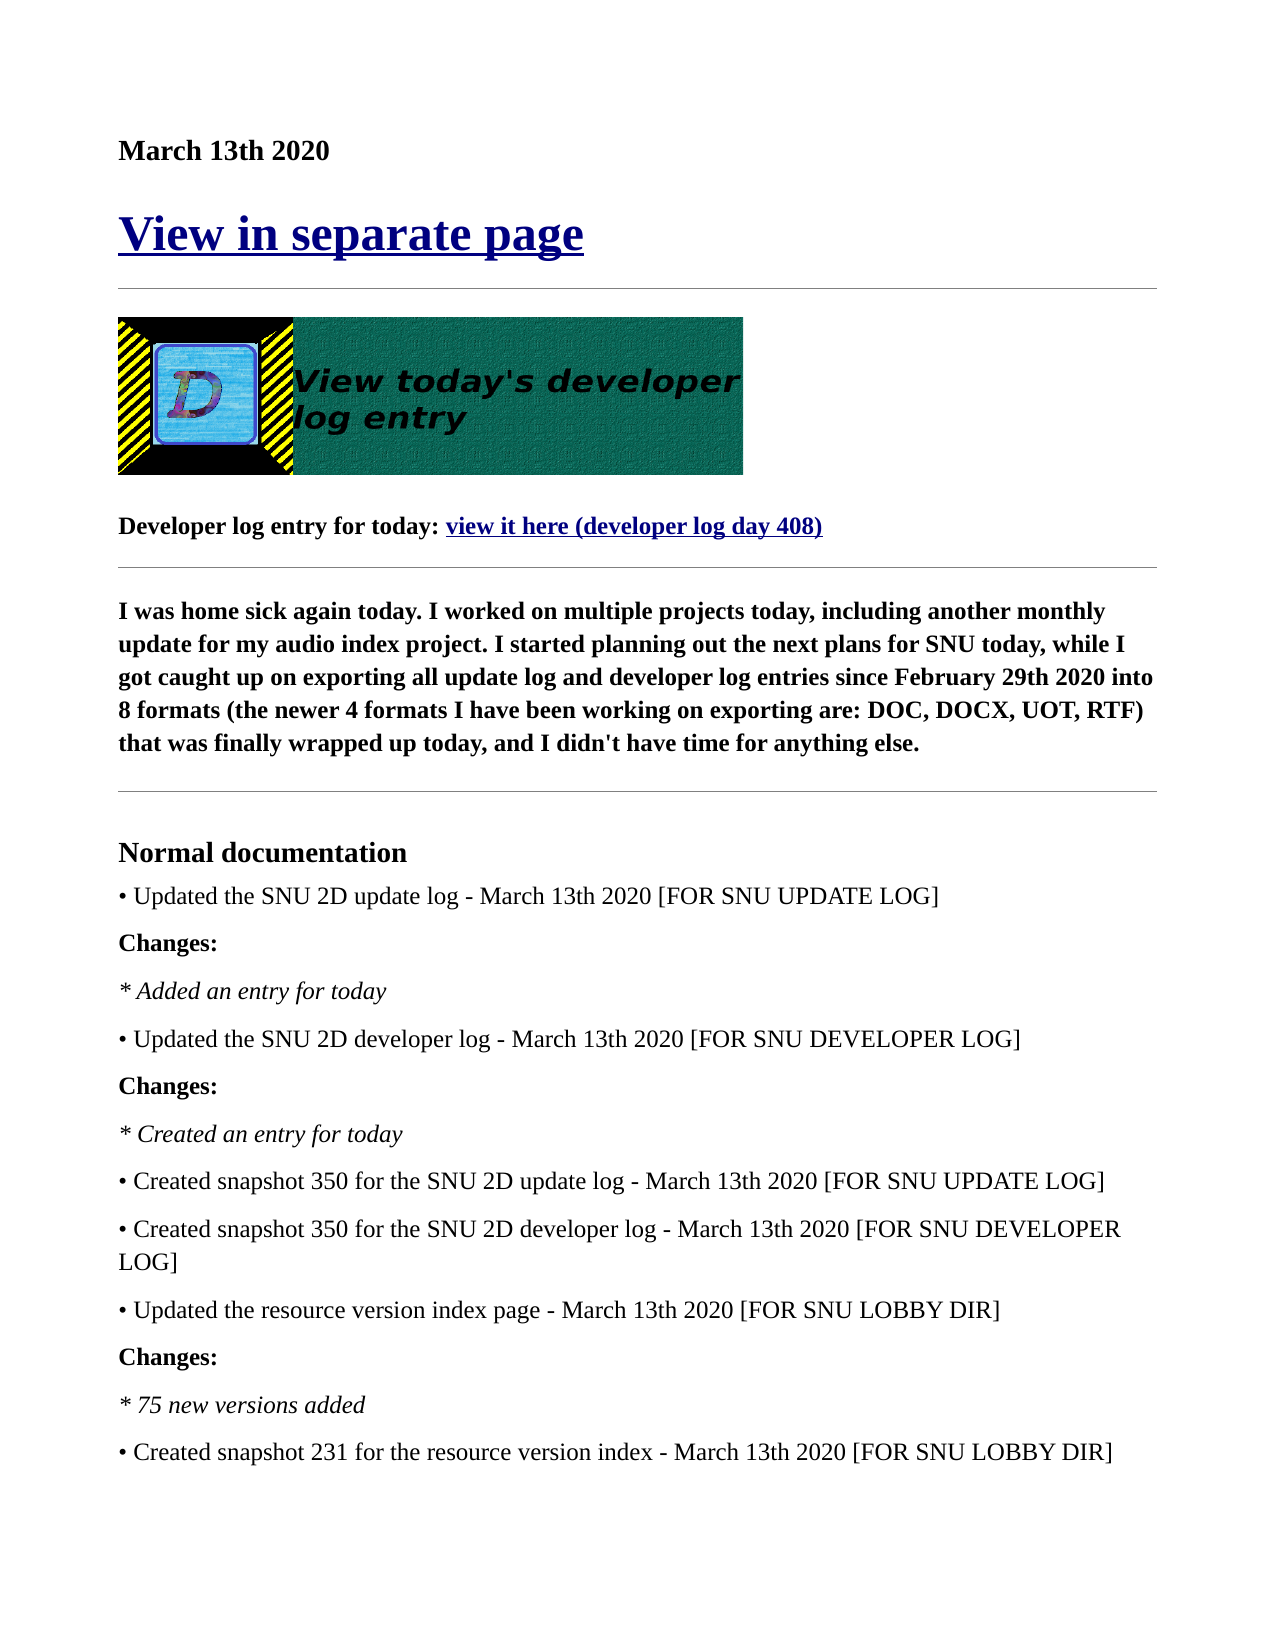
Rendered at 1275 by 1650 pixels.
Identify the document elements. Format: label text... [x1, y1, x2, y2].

subtitle March 13th 2020 [118, 133, 1157, 166]
subtitle Developer log entry for today: view it here (developer log day 408) [118, 511, 1157, 540]
subtitle View in separate page [118, 204, 1157, 261]
text • Created snapshot 350 for the SNU 2D developer log - March 13th 2020 [FOR SNU DEVELOPER LOG] [118, 1214, 1157, 1276]
text • Updated the resource version index page - March 13th 2020 [FOR SNU LOBBY DIR] [118, 1295, 1157, 1323]
text • Updated the SNU 2D update log - March 13th 2020 [FOR SNU UPDATE LOG] [118, 881, 1157, 909]
text I was home sick again today. I worked on multiple projects today, including another monthly update for my audio index project. I started planning out the next plans for SNU today, while I got caught up on exporting all update log and developer log entries since February 29th 2020 into 8 formats (the newer 4 formats I have been working on exporting are: DOC, DOCX, UOT, RTF) that was finally wrapped up today, and I didn't have time for anything else. [118, 596, 1157, 757]
text Changes: [118, 928, 1157, 957]
text * Added an entry for today [118, 976, 1157, 1005]
text • Created snapshot 350 for the SNU 2D update log - March 13th 2020 [FOR SNU UPDATE LOG] [118, 1166, 1157, 1195]
text Changes: [118, 1071, 1157, 1100]
text • Created snapshot 231 for the resource version index - March 13th 2020 [FOR SNU LOBBY DIR] [118, 1437, 1157, 1466]
text * 75 new versions added [118, 1390, 1157, 1419]
picture [118, 317, 744, 475]
text • Updated the SNU 2D developer log - March 13th 2020 [FOR SNU DEVELOPER LOG] [118, 1024, 1157, 1052]
text * Created an entry for today [118, 1119, 1157, 1148]
subtitle Normal documentation [118, 835, 1157, 868]
text Changes: [118, 1342, 1157, 1371]
